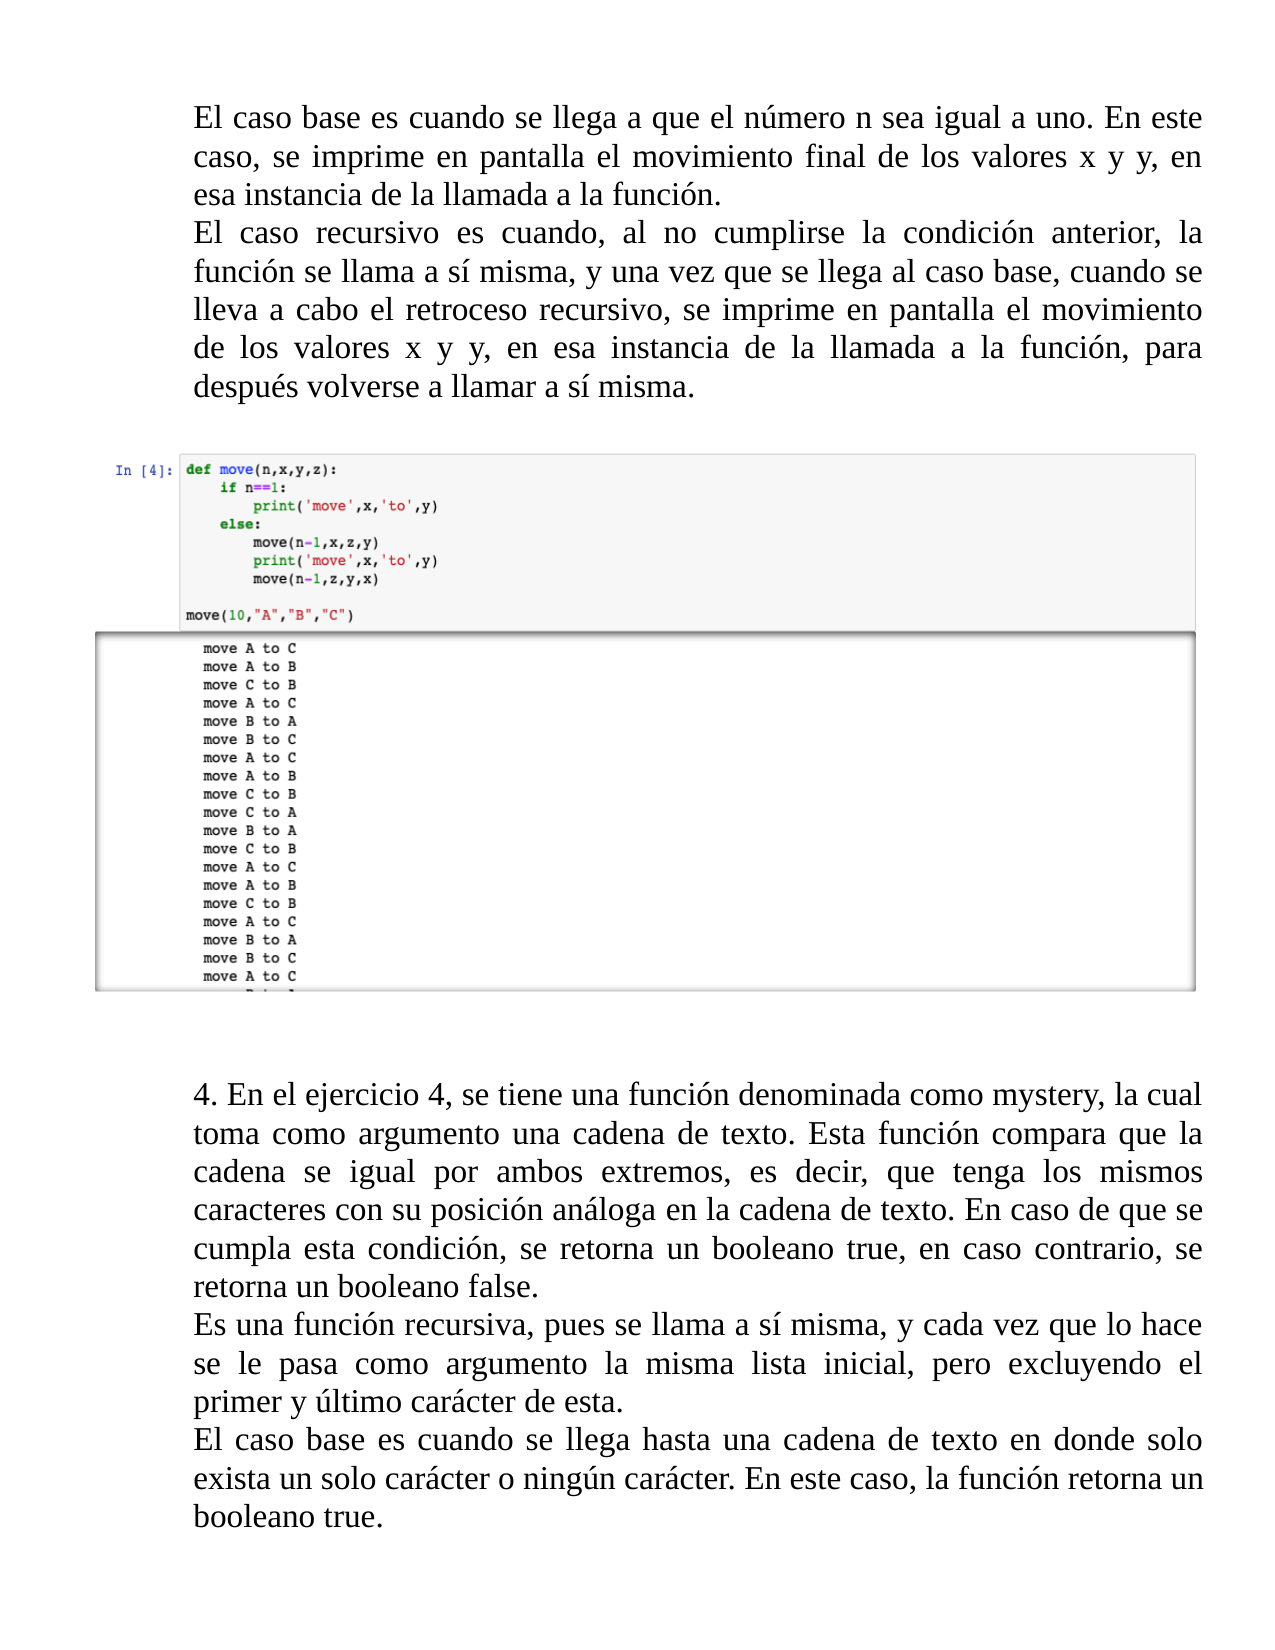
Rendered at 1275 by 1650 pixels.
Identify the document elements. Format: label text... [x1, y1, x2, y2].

text El caso recursivo es cuando, al no cumplirse la condición anterior, la función se llama a sí misma, y una vez que se llega al caso base, cuando se lleva a cabo el retroceso recursivo, se imprime en pantalla el movimiento de los valores x y y, en esa instancia de la llamada a la función, para después volverse a llamar a sí misma. [193, 212, 1205, 404]
text El caso base es cuando se llega a que el número n sea igual a uno. En este caso, se imprime en pantalla el movimiento final de los valores x y y, en esa instancia de la llamada a la función. [193, 97, 1205, 212]
text Es una función recursiva, pues se llama a sí misma, y cada vez que lo hace se le pasa como argumento la misma lista inicial, pero excluyendo el primer y último carácter de esta. [193, 1305, 1205, 1420]
text 4. En el ejercicio 4, se tiene una función denominada como mystery, la cual toma como argumento una cadena de texto. Esta función compara que la cadena se igual por ambos extremos, es decir, que tenga los mismos caracteres con su posición análoga en la cadena de texto. En caso de que se cumpla esta condición, se retorna un booleano true, en caso contrario, se retorna un booleano false. [193, 1075, 1205, 1305]
text El caso base es cuando se llega hasta una cadena de texto en donde solo exista un solo carácter o ningún carácter. En este caso, la función retorna un booleano true. [193, 1420, 1205, 1535]
